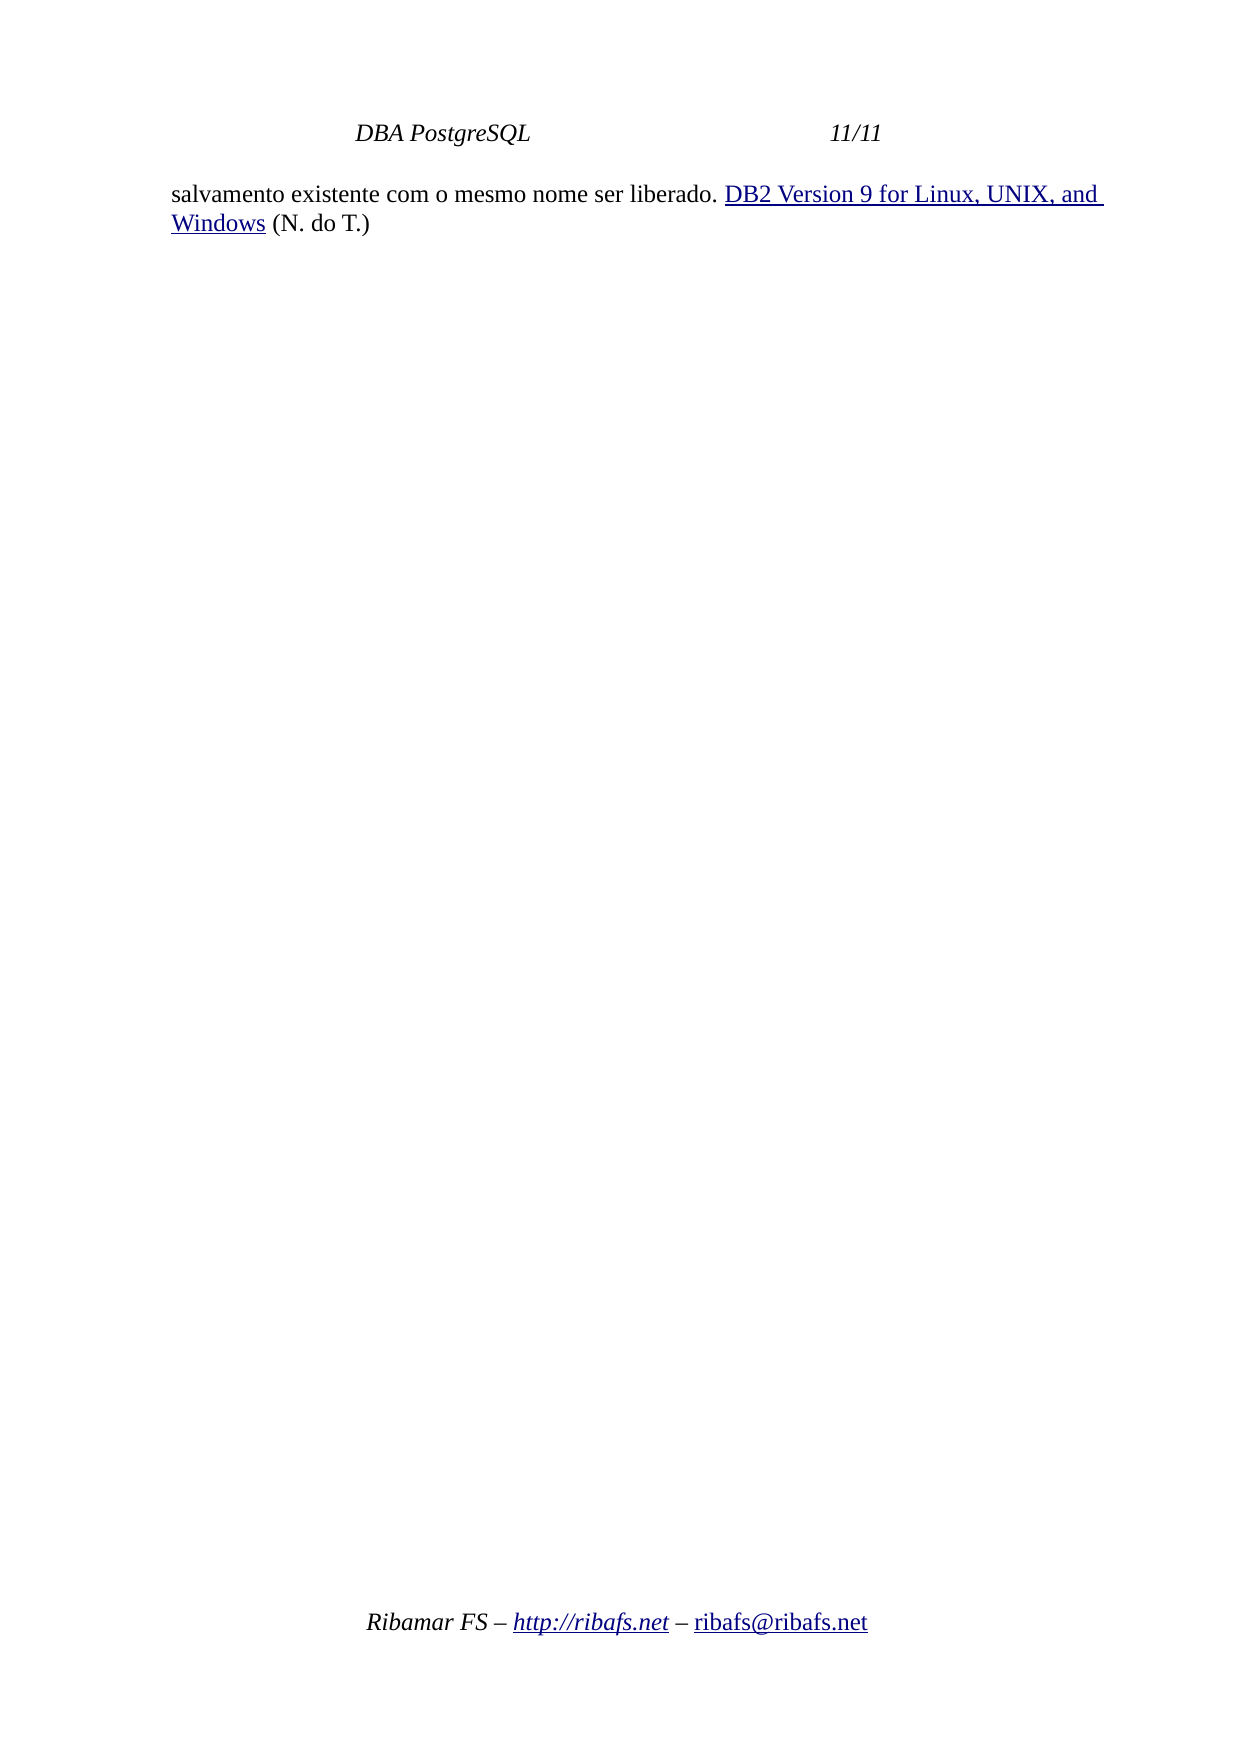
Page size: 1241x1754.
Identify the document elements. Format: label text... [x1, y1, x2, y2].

table_cell [118, 176, 168, 269]
table_cell salvamento existente com o mesmo nome ser liberado. DB2 Version 9 for Linux, UNIX, and Windows (N. do T.) [168, 176, 1122, 269]
